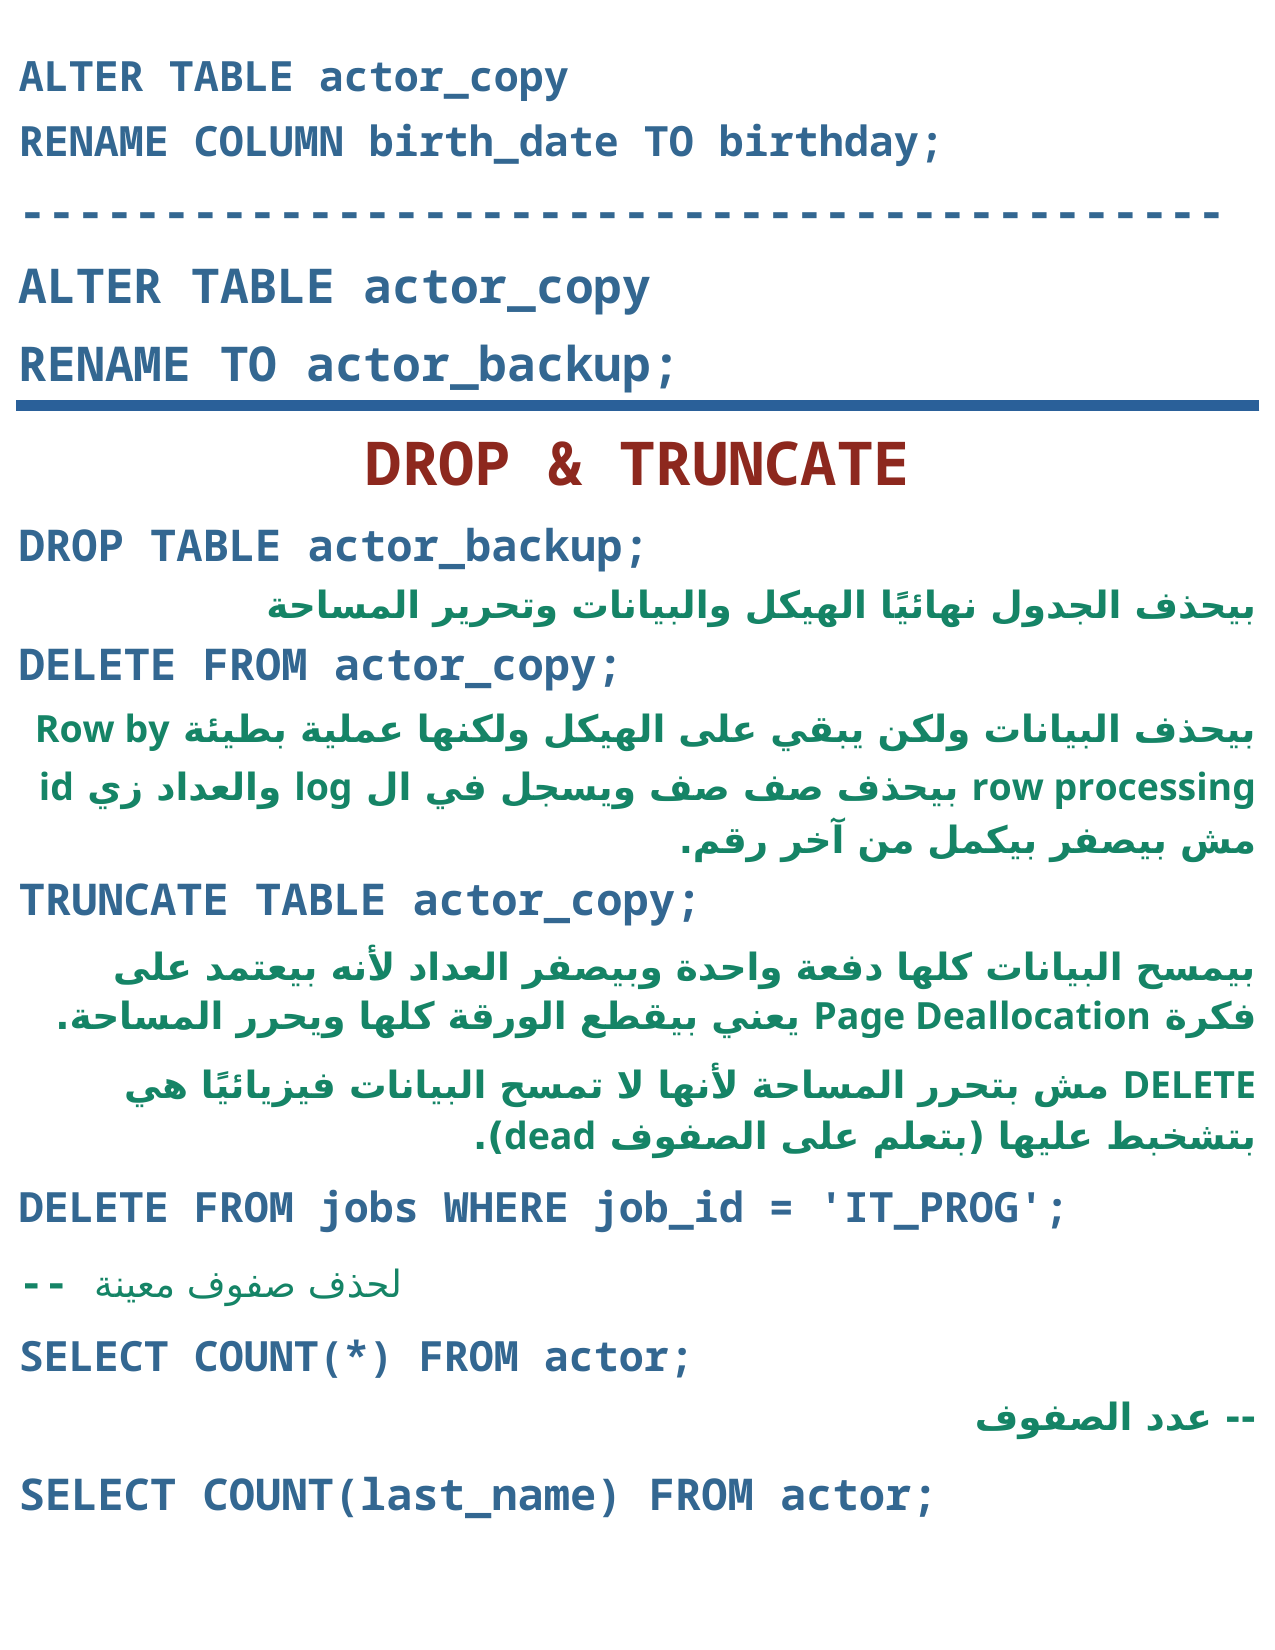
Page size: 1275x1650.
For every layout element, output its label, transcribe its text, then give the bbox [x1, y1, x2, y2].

text بيحذف الجدول نهائيًا الهيكل والبيانات وتحرير المساحة [19, 583, 1256, 627]
text DELETE FROM actor_copy; [19, 634, 1256, 693]
text SELECT COUNT(last_name) FROM actor; [19, 1463, 1256, 1523]
text DELETE مش بتحرر المساحة ﻷنها لا تمسح البيانات فيزيائيًا هي بتشخبط عليها (بتعلم على الصفوف dead). [19, 1058, 1256, 1160]
text RENAME COLUMN birth_date TO birthday; [19, 112, 1256, 169]
text SELECT COUNT(*) FROM actor; [19, 1327, 1256, 1384]
text DROP TABLE actor_backup; [19, 515, 1256, 575]
text ALTER TABLE actor_copy [19, 47, 1256, 104]
text TRUNCATE TABLE actor_copy; [19, 868, 1256, 928]
text -- لحذف صفوف معينة [19, 1253, 1256, 1309]
text RENAME TO actor_backup; [16, 327, 1259, 400]
text بيحذف البيانات ولكن يبقي على الهيكل ولكنها عملية بطيئة Row by row processing بيحذف صف صف ويسجل في ال log والعداد زي id مش بيصفر بيكمل من آخر رقم. [19, 702, 1256, 862]
text DELETE FROM jobs WHERE job_id = 'IT_PROG'; [19, 1178, 1256, 1235]
text بيمسح البيانات كلها دفعة واحدة وبيصفر العداد ﻷنه بيعتمد على فكرة Page Deallocation يعني بيقطع الورقة كلها ويحرر المساحة. [19, 946, 1256, 1040]
text DROP & TRUNCATE [19, 421, 1256, 503]
text -- عدد الصفوف [19, 1396, 1256, 1439]
text ------------------------------------------ [19, 177, 1256, 243]
text ALTER TABLE actor_copy [19, 252, 1256, 318]
